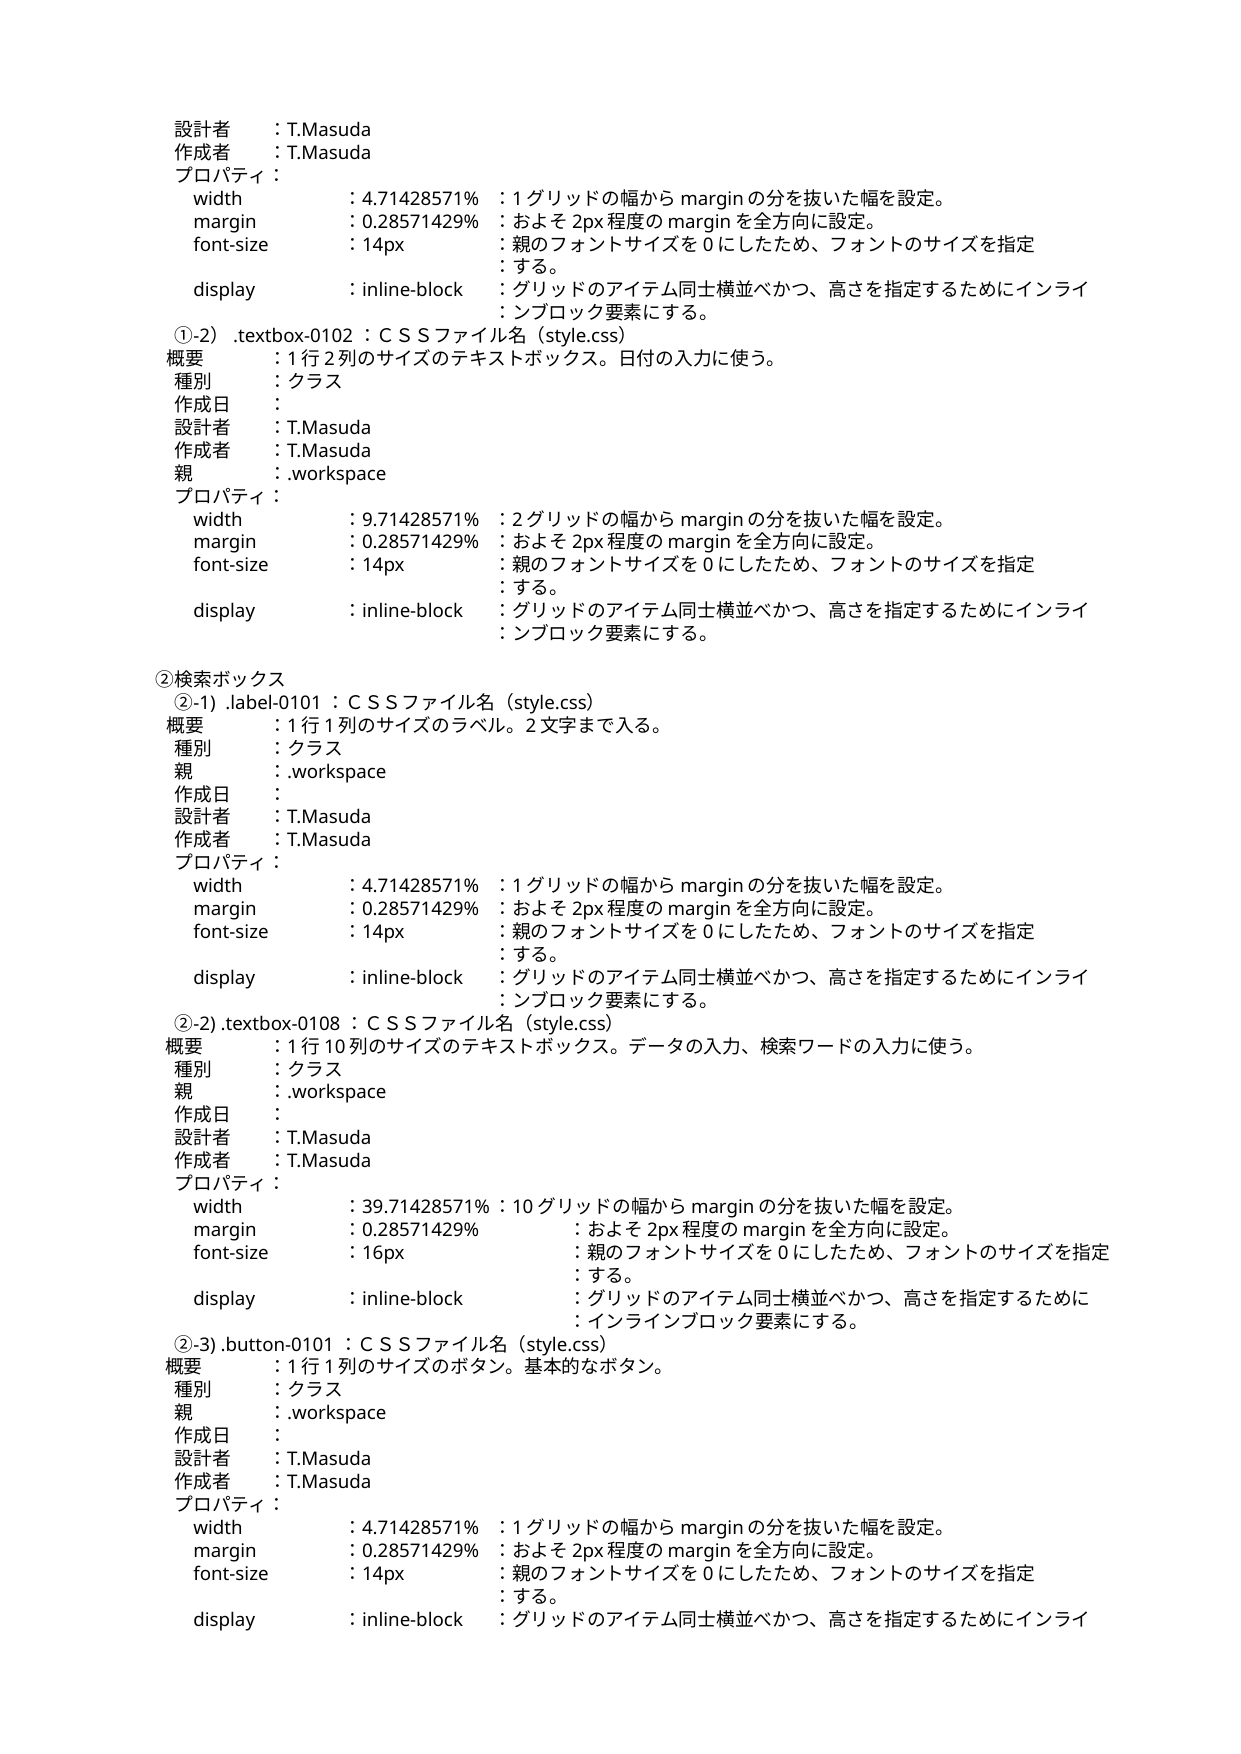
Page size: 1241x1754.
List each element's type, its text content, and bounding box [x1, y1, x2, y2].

text 種別 ：クラス [118, 737, 1122, 760]
text width ：4.71428571% ：1グリッドの幅からmarginの分を抜いた幅を設定。 [118, 187, 1122, 210]
text プロパティ： [118, 1172, 1122, 1195]
text ②-2) .textbox-0108 ：ＣＳＳファイル名（style.css） [118, 1012, 1122, 1035]
text 概要 ：1行1列のサイズのラベル。2文字まで入る。 [118, 714, 1122, 737]
text font-size ：14px ：親のフォントサイズを0にしたため、フォントのサイズを指定 [118, 233, 1122, 256]
text ：インラインブロック要素にする。 [118, 1310, 1122, 1333]
text ：する。 [118, 256, 1122, 278]
text ：する。 [118, 1264, 1122, 1287]
text ：ンブロック要素にする。 [118, 301, 1122, 324]
text display ：inline-block ：グリッドのアイテム同士横並べかつ、高さを指定するためにインライ [118, 966, 1122, 989]
text font-size ：16px ：親のフォントサイズを0にしたため、フォントのサイズを指定 [118, 1241, 1122, 1264]
text 概要 ：1行1列のサイズのボタン。基本的なボタン。 [118, 1356, 1122, 1378]
text 概要 ：1行2列のサイズのテキストボックス。日付の入力に使う。 [118, 347, 1122, 370]
text ②-3) .button-0101 ：ＣＳＳファイル名（style.css） [118, 1333, 1122, 1356]
text display ：inline-block ：グリッドのアイテム同士横並べかつ、高さを指定するためにインライ [118, 278, 1122, 301]
text ：する。 [118, 576, 1122, 599]
text 設計者 ：T.Masuda [118, 806, 1122, 828]
text font-size ：14px ：親のフォントサイズを0にしたため、フォントのサイズを指定 [118, 1562, 1122, 1585]
text ①-2） .textbox-0102 ：ＣＳＳファイル名（style.css） [118, 324, 1122, 347]
text 作成者 ：T.Masuda [118, 1470, 1122, 1493]
text margin ：0.28571429% ：およそ2px程度のmarginを全方向に設定。 [118, 531, 1122, 553]
text 設計者 ：T.Masuda [118, 1126, 1122, 1149]
text ②検索ボックス [118, 668, 1122, 691]
text 設計者 ：T.Masuda [118, 1447, 1122, 1470]
text 設計者 ：T.Masuda [118, 118, 1122, 141]
text display ：inline-block ：グリッドのアイテム同士横並べかつ、高さを指定するためにインライ [118, 599, 1122, 622]
text 種別 ：クラス [118, 1378, 1122, 1401]
text ：する。 [118, 943, 1122, 966]
text 作成者 ：T.Masuda [118, 439, 1122, 462]
text font-size ：14px ：親のフォントサイズを0にしたため、フォントのサイズを指定 [118, 920, 1122, 943]
text ：ンブロック要素にする。 [118, 989, 1122, 1012]
text 作成者 ：T.Masuda [118, 1149, 1122, 1172]
text 種別 ：クラス [118, 370, 1122, 393]
text margin ：0.28571429% ：およそ2px程度のmarginを全方向に設定。 [118, 897, 1122, 920]
text display ：inline-block ：グリッドのアイテム同士横並べかつ、高さを指定するために [118, 1287, 1122, 1310]
text 概要 ：1行10列のサイズのテキストボックス。データの入力、検索ワードの入力に使う。 [118, 1035, 1122, 1058]
text 作成日 ： [118, 393, 1122, 416]
text width ：9.71428571% ：2グリッドの幅からmarginの分を抜いた幅を設定。 [118, 508, 1122, 531]
text 作成者 ：T.Masuda [118, 828, 1122, 851]
text プロパティ： [118, 485, 1122, 508]
text プロパティ： [118, 164, 1122, 187]
text width ：39.71428571% ：10グリッドの幅からmarginの分を抜いた幅を設定。 [118, 1195, 1122, 1218]
text 作成日 ： [118, 1424, 1122, 1447]
text width ：4.71428571% ：1グリッドの幅からmarginの分を抜いた幅を設定。 [118, 1516, 1122, 1539]
text margin ：0.28571429% ：およそ2px程度のmarginを全方向に設定。 [118, 1539, 1122, 1562]
text プロパティ： [118, 851, 1122, 874]
text 作成者 ：T.Masuda [118, 141, 1122, 164]
text width ：4.71428571% ：1グリッドの幅からmarginの分を抜いた幅を設定。 [118, 874, 1122, 897]
text 設計者 ：T.Masuda [118, 416, 1122, 439]
text 親 ：.workspace [118, 760, 1122, 783]
text margin ：0.28571429% ：およそ2px程度のmarginを全方向に設定。 [118, 210, 1122, 233]
text ：ンブロック要素にする。 [118, 622, 1122, 645]
text 作成日 ： [118, 1103, 1122, 1126]
text display ：inline-block ：グリッドのアイテム同士横並べかつ、高さを指定するためにインライ [118, 1608, 1122, 1631]
text font-size ：14px ：親のフォントサイズを0にしたため、フォントのサイズを指定 [118, 553, 1122, 576]
text margin ：0.28571429% ：およそ2px程度のmarginを全方向に設定。 [118, 1218, 1122, 1241]
text 親 ：.workspace [118, 462, 1122, 485]
text ：する。 [118, 1585, 1122, 1608]
text 親 ：.workspace [118, 1401, 1122, 1424]
text プロパティ： [118, 1493, 1122, 1516]
text 親 ：.workspace [118, 1081, 1122, 1103]
text 作成日 ： [118, 783, 1122, 806]
text ②-1) .label-0101 ：ＣＳＳファイル名（style.css） [118, 691, 1122, 714]
text 種別 ：クラス [118, 1058, 1122, 1081]
